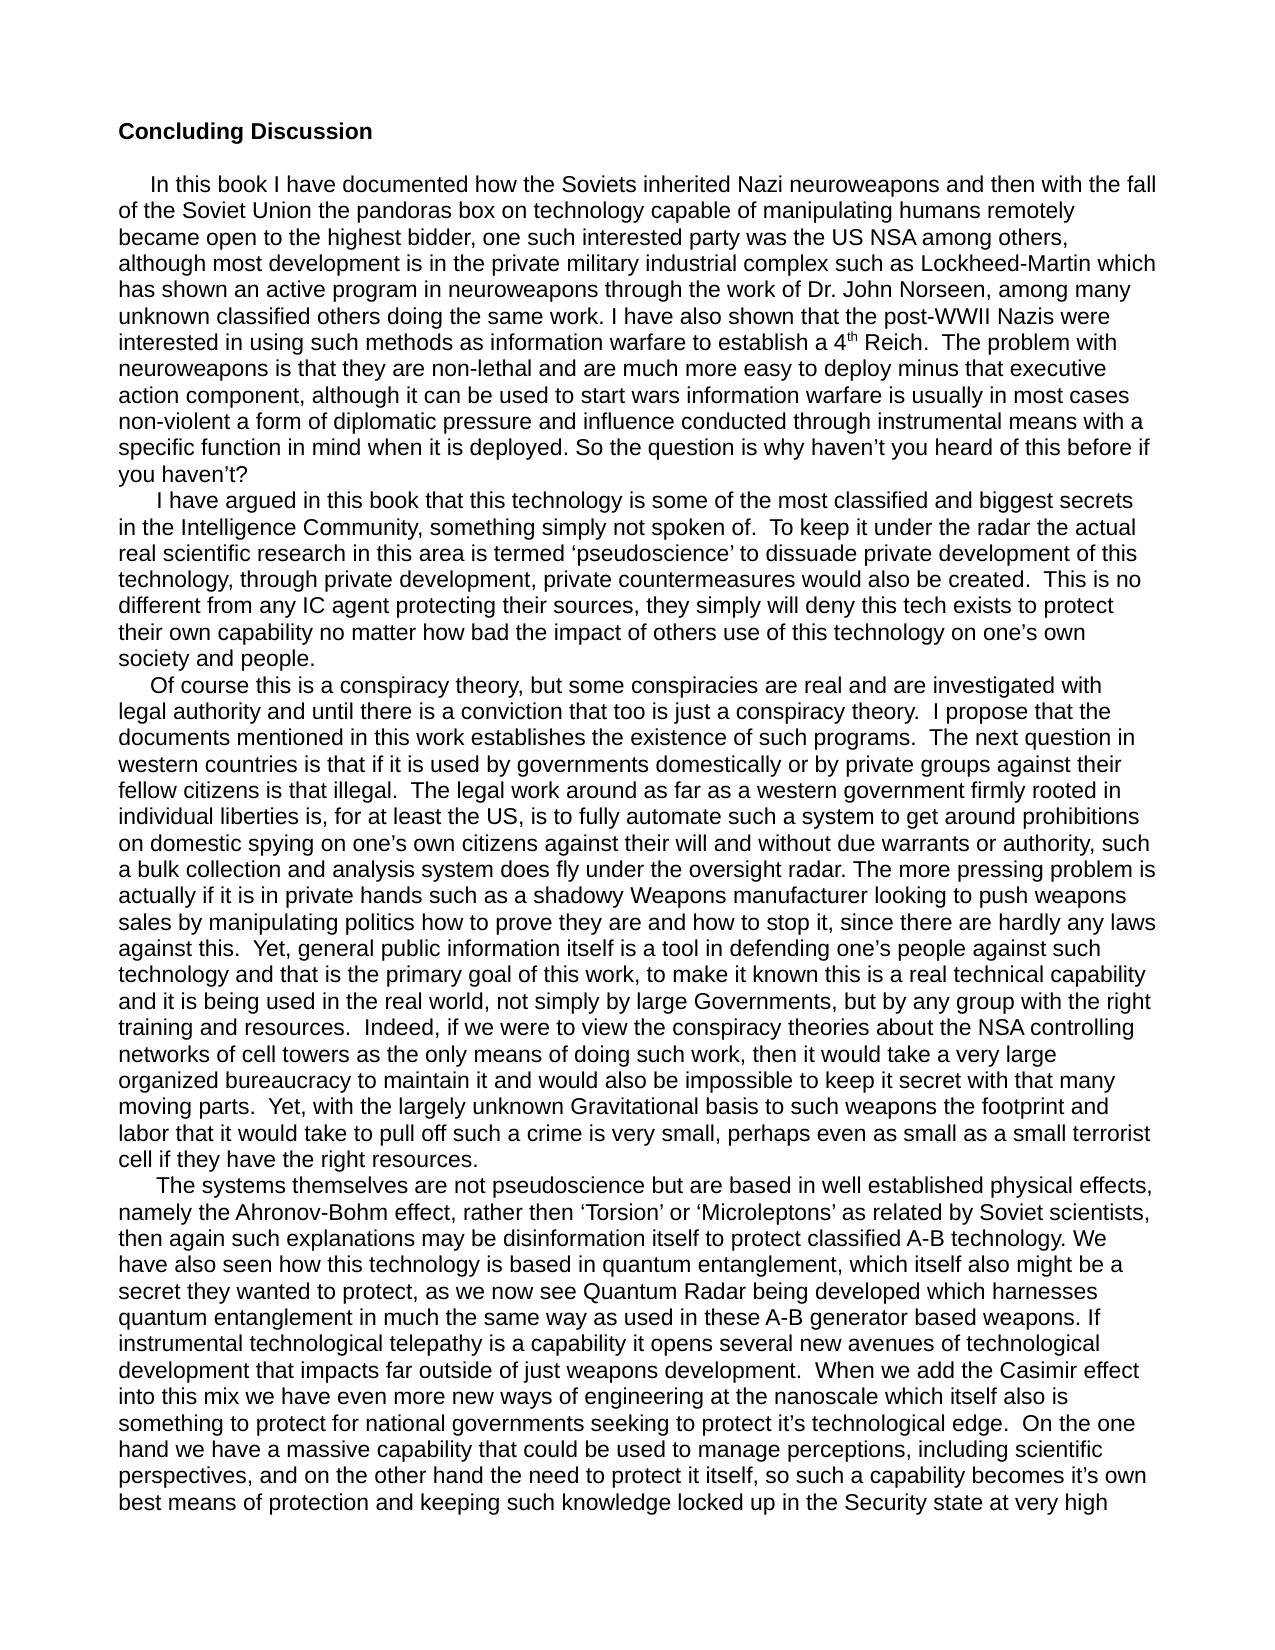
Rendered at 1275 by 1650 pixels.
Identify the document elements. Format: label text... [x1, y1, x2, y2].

text In this book I have documented how the Soviets inherited Nazi neuroweapons and then with the fall of the Soviet Union the pandoras box on technology capable of manipulating humans remotely became open to the highest bidder, one such interested party was the US NSA among others, although most development is in the private military industrial complex such as Lockheed-Martin which has shown an active program in neuroweapons through the work of Dr. John Norseen, among many unknown classified others doing the same work. I have also shown that the post-WWII Nazis were interested in using such methods as information warfare to establish a 4th Reich. The problem with neuroweapons is that they are non-lethal and are much more easy to deploy minus that executive action component, although it can be used to start wars information warfare is usually in most cases non-violent a form of diplomatic pressure and influence conducted through instrumental means with a specific function in mind when it is deployed. So the question is why haven’t you heard of this before if you haven’t? [118, 171, 1157, 487]
text Of course this is a conspiracy theory, but some conspiracies are real and are investigated with legal authority and until there is a conviction that too is just a conspiracy theory. I propose that the documents mentioned in this work establishes the existence of such programs. The next question in western countries is that if it is used by governments domestically or by private groups against their fellow citizens is that illegal. The legal work around as far as a western government firmly rooted in individual liberties is, for at least the US, is to fully automate such a system to get around prohibitions on domestic spying on one’s own citizens against their will and without due warrants or authority, such a bulk collection and analysis system does fly under the oversight radar. The more pressing problem is actually if it is in private hands such as a shadowy Weapons manufacturer looking to push weapons sales by manipulating politics how to prove they are and how to stop it, since there are hardly any laws against this. Yet, general public information itself is a tool in defending one’s people against such technology and that is the primary goal of this work, to make it known this is a real technical capability and it is being used in the real world, not simply by large Governments, but by any group with the right training and resources. Indeed, if we were to view the conspiracy theories about the NSA controlling networks of cell towers as the only means of doing such work, then it would take a very large organized bureaucracy to maintain it and would also be impossible to keep it secret with that many moving parts. Yet, with the largely unknown Gravitational basis to such weapons the footprint and labor that it would take to pull off such a crime is very small, perhaps even as small as a small terrorist cell if they have the right resources. [118, 672, 1157, 1172]
text Concluding Discussion [118, 118, 1157, 144]
text The systems themselves are not pseudoscience but are based in well established physical effects, namely the Ahronov-Bohm effect, rather then ‘Torsion’ or ‘Microleptons’ as related by Soviet scientists, then again such explanations may be disinformation itself to protect classified A-B technology. We have also seen how this technology is based in quantum entanglement, which itself also might be a secret they wanted to protect, as we now see Quantum Radar being developed which harnesses quantum entanglement in much the same way as used in these A-B generator based weapons. If instrumental technological telepathy is a capability it opens several new avenues of technological development that impacts far outside of just weapons development. When we add the Casimir effect into this mix we have even more new ways of engineering at the nanoscale which itself also is something to protect for national governments seeking to protect it’s technological edge. On the one hand we have a massive capability that could be used to manage perceptions, including scientific perspectives, and on the other hand the need to protect it itself, so such a capability becomes it’s own best means of protection and keeping such knowledge locked up in the Security state at very high [118, 1172, 1157, 1515]
text I have argued in this book that this technology is some of the most classified and biggest secrets in the Intelligence Community, something simply not spoken of. To keep it under the radar the actual real scientific research in this area is termed ‘pseudoscience’ to dissuade private development of this technology, through private development, private countermeasures would also be created. This is no different from any IC agent protecting their sources, they simply will deny this tech exists to protect their own capability no matter how bad the impact of others use of this technology on one’s own society and people. [118, 487, 1157, 672]
